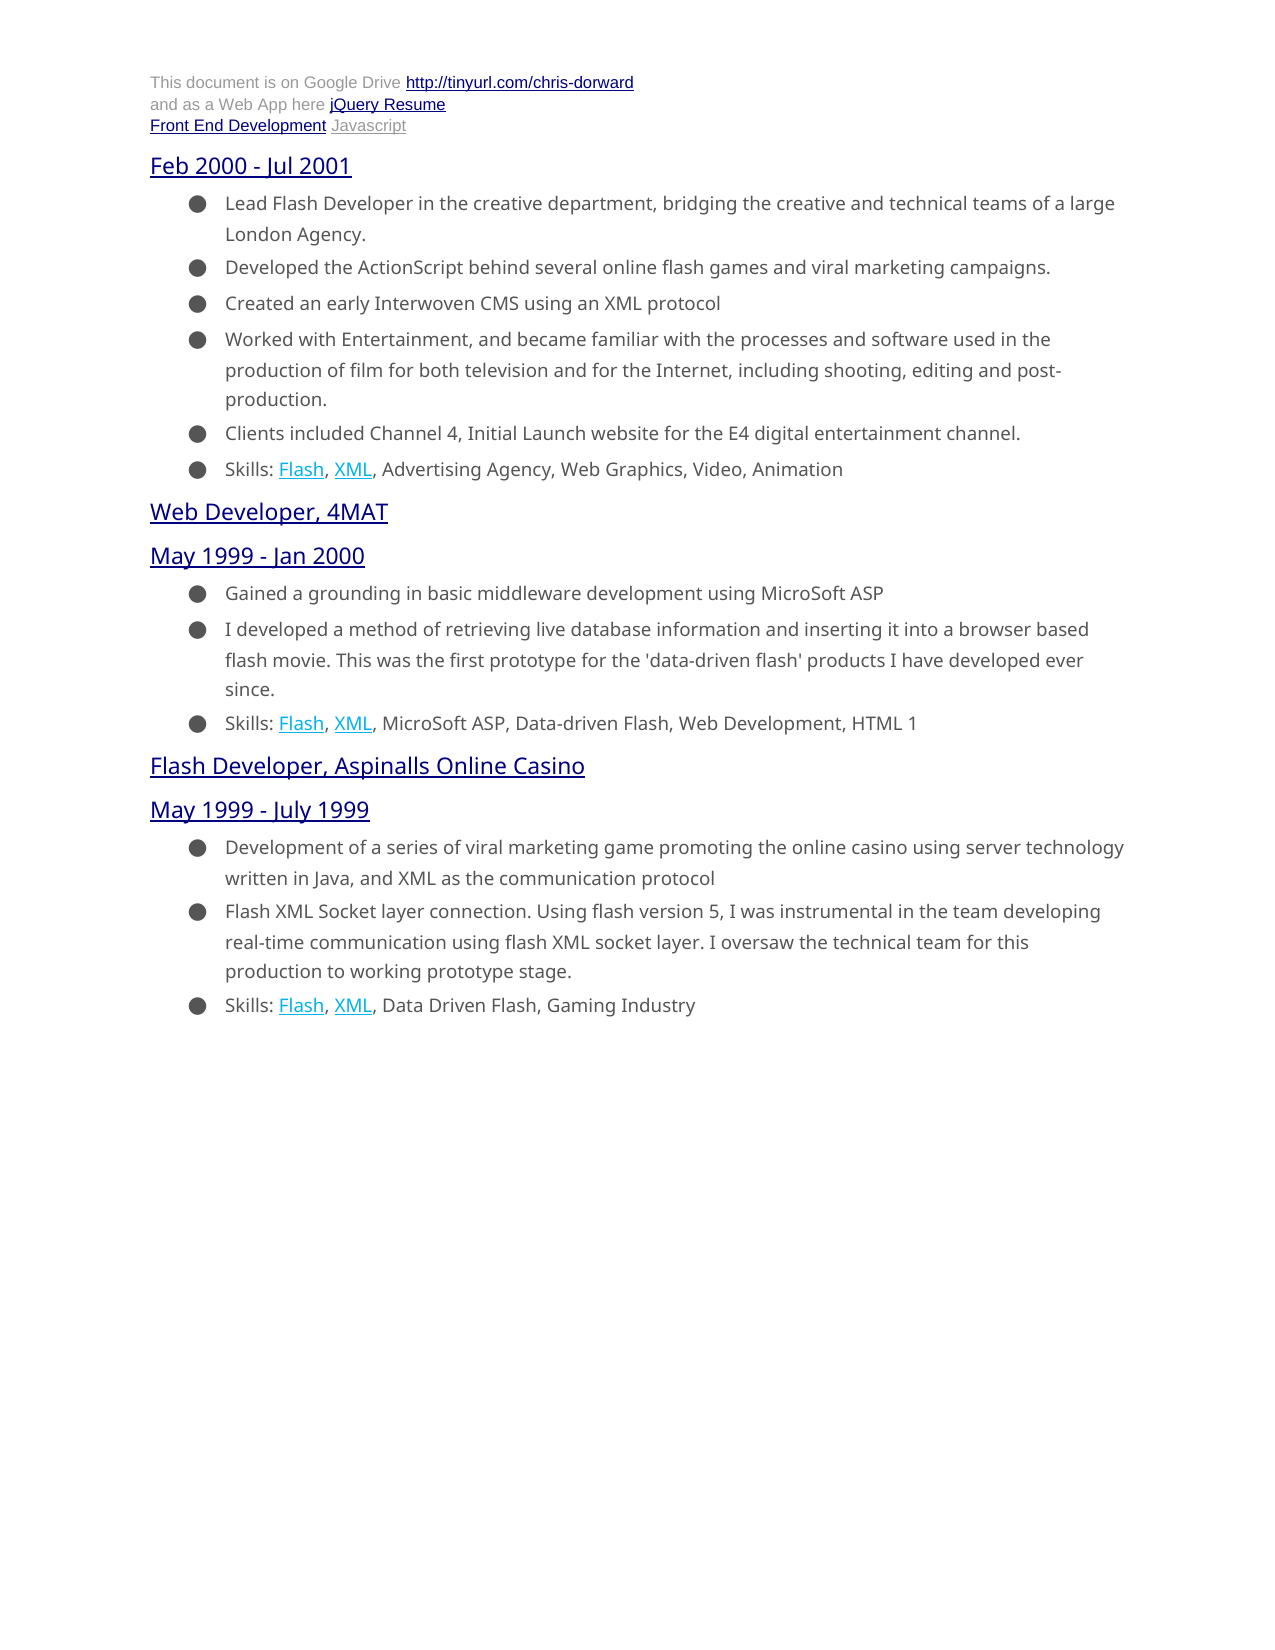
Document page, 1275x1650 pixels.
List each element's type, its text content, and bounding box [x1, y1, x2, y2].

text Flash Developer, Aspinalls Online Casino [150, 750, 1108, 781]
list Skills: Flash, XML, Advertising Agency, Web Graphics, Video, Animation [207, 452, 1125, 483]
text May 1999 - July 1999 [150, 794, 1108, 825]
text Feb 2000 - Jul 2001 [150, 150, 1108, 181]
text May 1999 - Jan 2000 [150, 540, 1108, 571]
list Gained a grounding in basic middleware development using MicroSoft ASP [207, 576, 1125, 607]
list Worked with Entertainment, and became familiar with the processes and software used in the production of film for both television and for the Internet, including shooting, editing and post-production. [187, 322, 1125, 412]
list Lead Flash Developer in the creative department, bridging the creative and technical teams of a large London Agency. [187, 186, 1125, 246]
list Skills: Flash, XML, MicroSoft ASP, Data-driven Flash, Web Development, HTML 1 [207, 706, 1125, 737]
list Developed the ActionScript behind several online flash games and viral marketing campaigns. [207, 250, 1125, 281]
text Web Developer, 4MAT [150, 496, 1108, 527]
list Clients included Channel 4, Initial Launch website for the E4 digital entertainment channel. [207, 416, 1125, 447]
list Flash XML Socket layer connection. Using flash version 5, I was instrumental in the team developing real-time communication using flash XML socket layer. I oversaw the technical team for this production to working prototype stage. [187, 894, 1125, 984]
list Skills: Flash, XML, Data Driven Flash, Gaming Industry [207, 988, 1125, 1019]
list I developed a method of retrieving live database information and inserting it into a browser based flash movie. This was the first prototype for the 'data-driven flash' products I have developed ever since. [187, 612, 1125, 702]
list Development of a series of viral marketing game promoting the online casino using server technology written in Java, and XML as the communication protocol [187, 830, 1125, 891]
list Created an early Interwoven CMS using an XML protocol [207, 286, 1125, 317]
